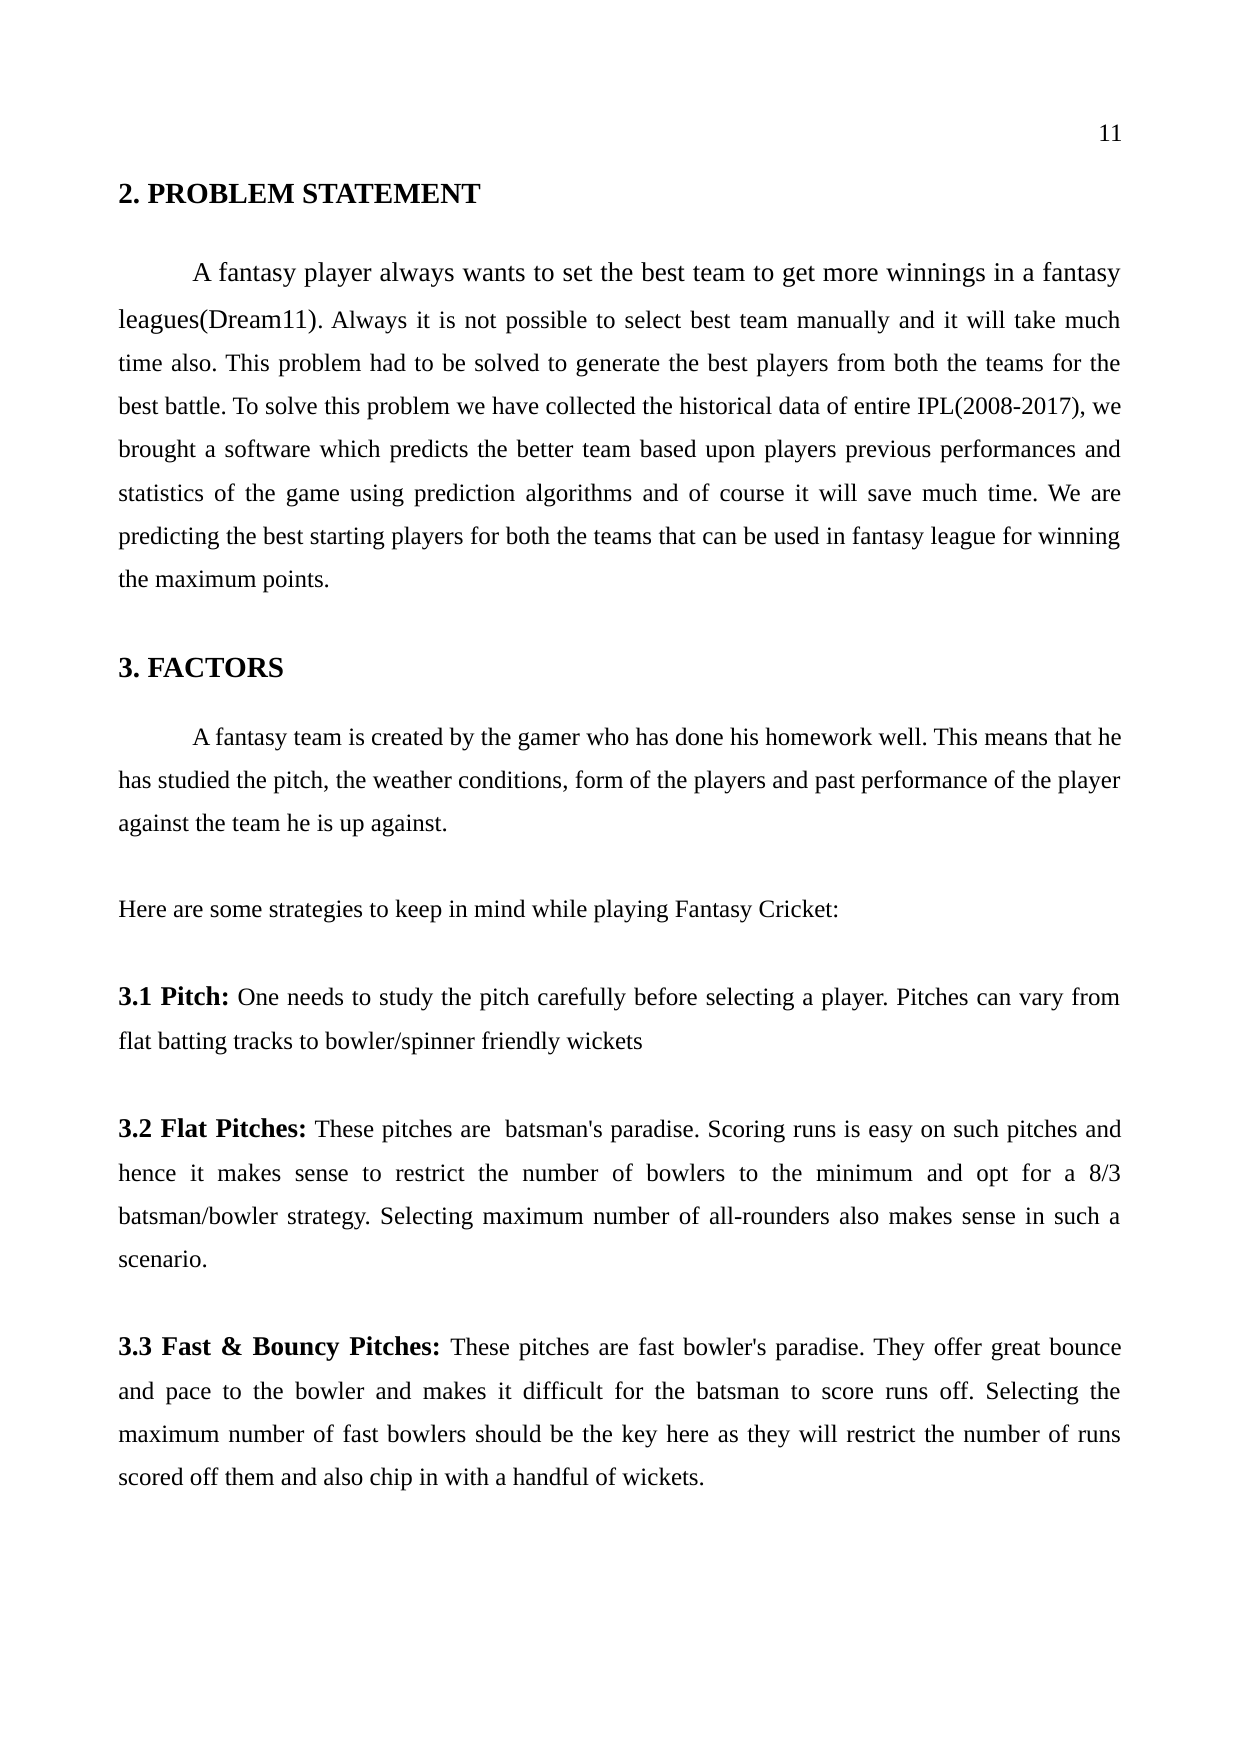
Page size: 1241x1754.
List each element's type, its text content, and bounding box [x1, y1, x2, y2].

text 3. FACTORS [118, 650, 1122, 684]
text 3.3 Fast & Bouncy Pitches: These pitches are fast bowler's paradise. They offer great bounce and pace to the bowler and makes it difficult for the batsman to score runs off. Selecting the maximum number of fast bowlers should be the key here as they will restrict the number of runs scored off them and also chip in with a handful of wickets. [118, 1330, 1122, 1491]
text 3.2 Flat Pitches: These pitches are batsman's paradise. Scoring runs is easy on such pitches and hence it makes sense to restrict the number of bowlers to the minimum and opt for a 8/3 batsman/bowler strategy. Selecting maximum number of all-rounders also makes sense in such a scenario. [118, 1112, 1122, 1273]
text 2. PROBLEM STATEMENT [118, 176, 1122, 210]
text A fantasy player always wants to set the best team to get more winnings in a fantasy leagues(Dream11). Always it is not possible to select best team manually and it will take much time also. This problem had to be solved to generate the best players from both the teams for the best battle. To solve this problem we have collected the historical data of entire IPL(2008-2017), we brought a software which predicts the better team based upon players previous performances and statistics of the game using prediction algorithms and of course it will save much time. We are predicting the best starting players for both the teams that can be used in fantasy league for winning the maximum points. [118, 256, 1122, 593]
text A fantasy team is created by the gamer who has done his homework well. This means that he has studied the pitch, the weather conditions, form of the players and past performance of the player against the team he is up against. [118, 722, 1122, 837]
text Here are some strategies to keep in mind while playing Fantasy Cricket: [118, 894, 1122, 923]
text 3.1 Pitch: One needs to study the pitch carefully before selecting a player. Pitches can vary from flat batting tracks to bowler/spinner friendly wickets [118, 981, 1122, 1055]
